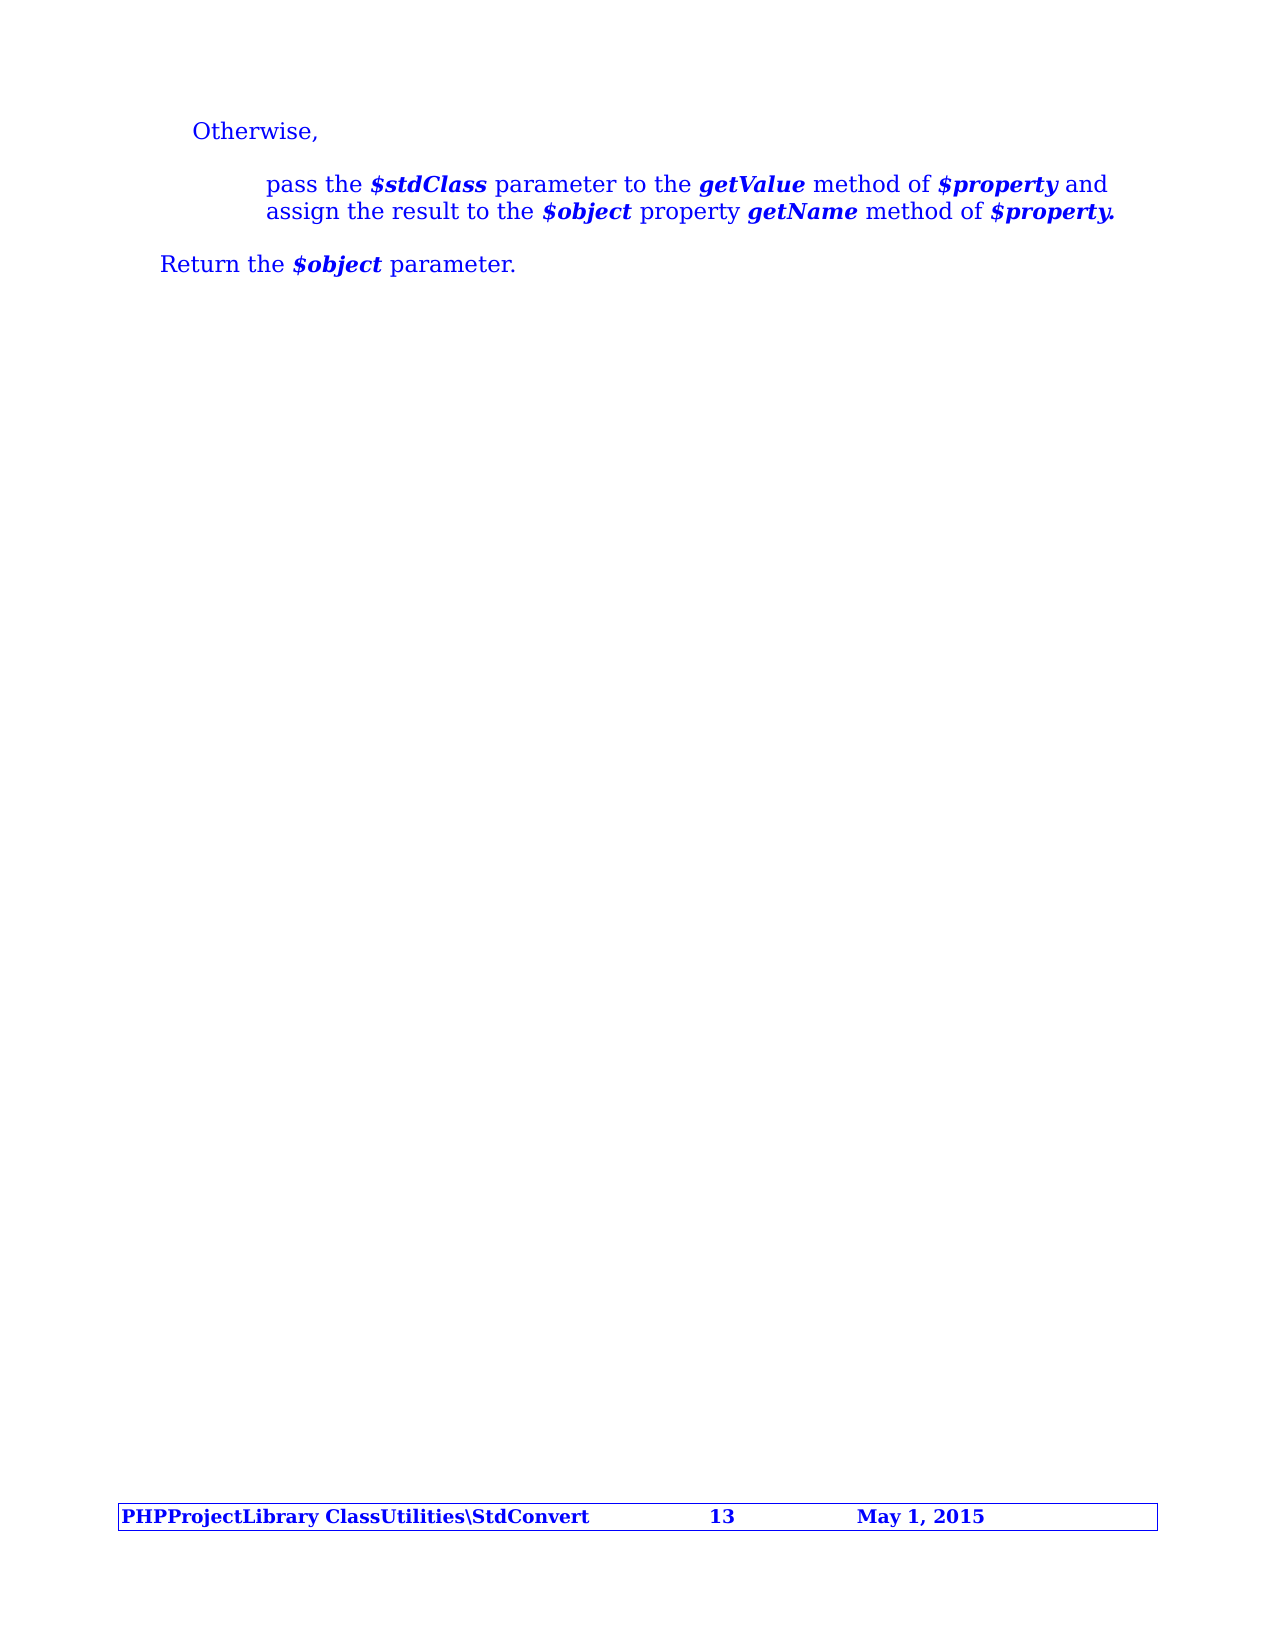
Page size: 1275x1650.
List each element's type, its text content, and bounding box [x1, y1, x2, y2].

text Otherwise, [192, 118, 1157, 145]
text pass the $stdClass parameter to the getValue method of $property and assign the result to the $object property getName method of $property. [266, 171, 1157, 225]
text Return the $object parameter. [159, 251, 1157, 278]
